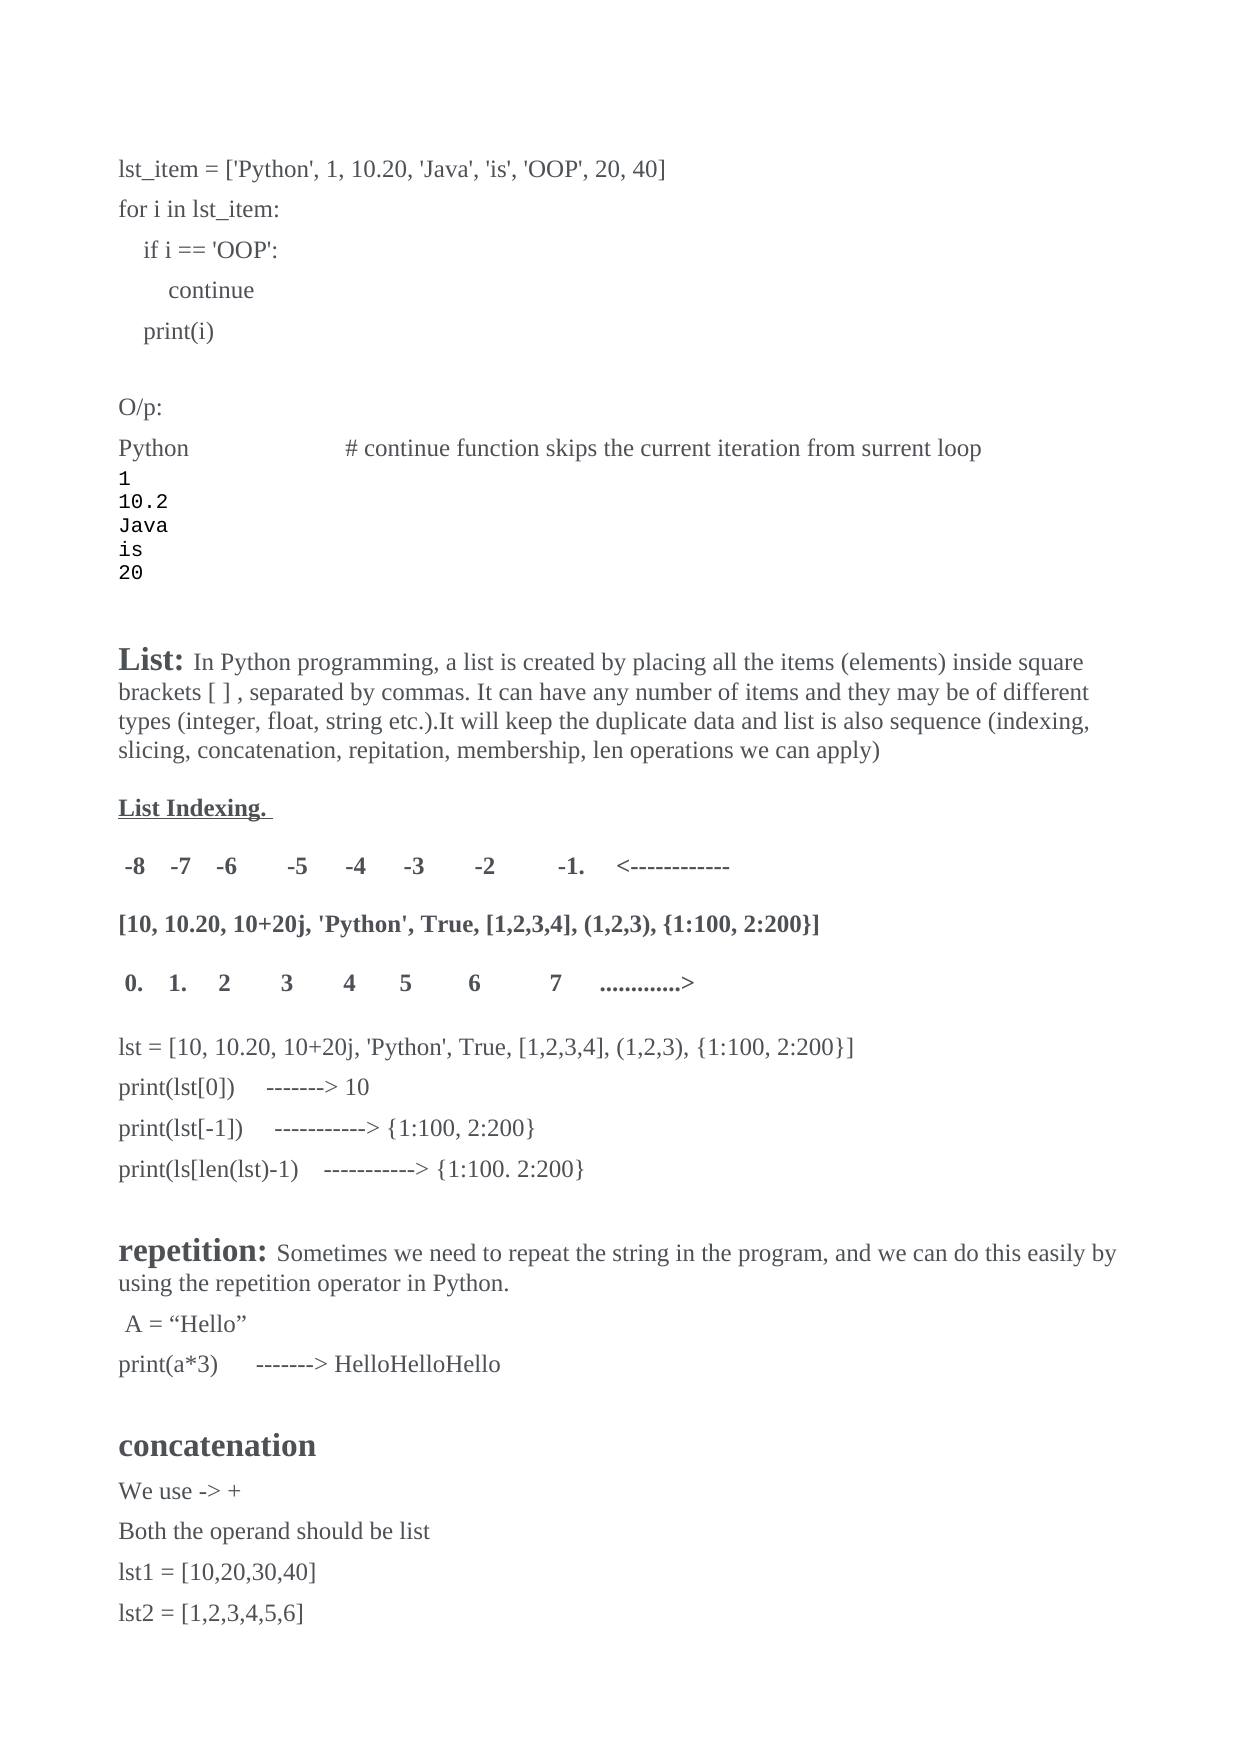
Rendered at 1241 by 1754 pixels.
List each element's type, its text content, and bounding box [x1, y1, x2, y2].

text Both the operand should be list [118, 1516, 1122, 1545]
text O/p: [118, 392, 1122, 421]
text print(a*3) -------> HelloHelloHello [118, 1349, 1122, 1378]
text 20 [118, 562, 1122, 586]
text [10, 10.20, 10+20j, 'Python', True, [1,2,3,4], (1,2,3), {1:100, 2:200}] [118, 909, 1122, 938]
text 10.2 [118, 491, 1122, 515]
text We use -> + [118, 1476, 1122, 1504]
text lst = [10, 10.20, 10+20j, 'Python', True, [1,2,3,4], (1,2,3), {1:100, 2:200}] [118, 1032, 1122, 1061]
text lst_item = ['Python', 1, 10.20, 'Java', 'is', 'OOP', 20, 40] [118, 154, 1122, 182]
text print(lst[0]) -------> 10 [118, 1072, 1122, 1101]
text -8 -7 -6 -5 -4 -3 -2 -1. <------------ [118, 851, 1122, 880]
text repetition: Sometimes we need to repeat the string in the program, and we can do this easily by using the repetition operator in Python. [118, 1230, 1122, 1297]
text is [118, 538, 1122, 562]
text Java [118, 515, 1122, 538]
text 0. 1. 2 3 4 5 6 7 .............> [118, 968, 1122, 996]
text for i in lst_item: [118, 194, 1122, 223]
text lst1 = [10,20,30,40] [118, 1557, 1122, 1586]
text Python # continue function skips the current iteration from surrent loop [118, 433, 1122, 462]
text lst2 = [1,2,3,4,5,6] [118, 1598, 1122, 1626]
text print(ls[len(lst)-1) -----------> {1:100. 2:200} [118, 1154, 1122, 1182]
text if i == 'OOP': [118, 235, 1122, 264]
text 1 [118, 468, 1122, 491]
text print(lst[-1]) -----------> {1:100, 2:200} [118, 1113, 1122, 1142]
text List Indexing. [118, 793, 1122, 822]
text concatenation [118, 1426, 1122, 1464]
text A = “Hello” [118, 1309, 1122, 1338]
text List: In Python programming, a list is created by placing all the items (elements) inside square brackets [ ] , separated by commas. It can have any number of items and they may be of different types (integer, float, string etc.).It will keep the duplicate data and list is also sequence (indexing, slicing, concatenation, repitation, membership, len operations we can apply) [118, 639, 1122, 763]
text print(i) [118, 316, 1122, 345]
text continue [118, 276, 1122, 304]
